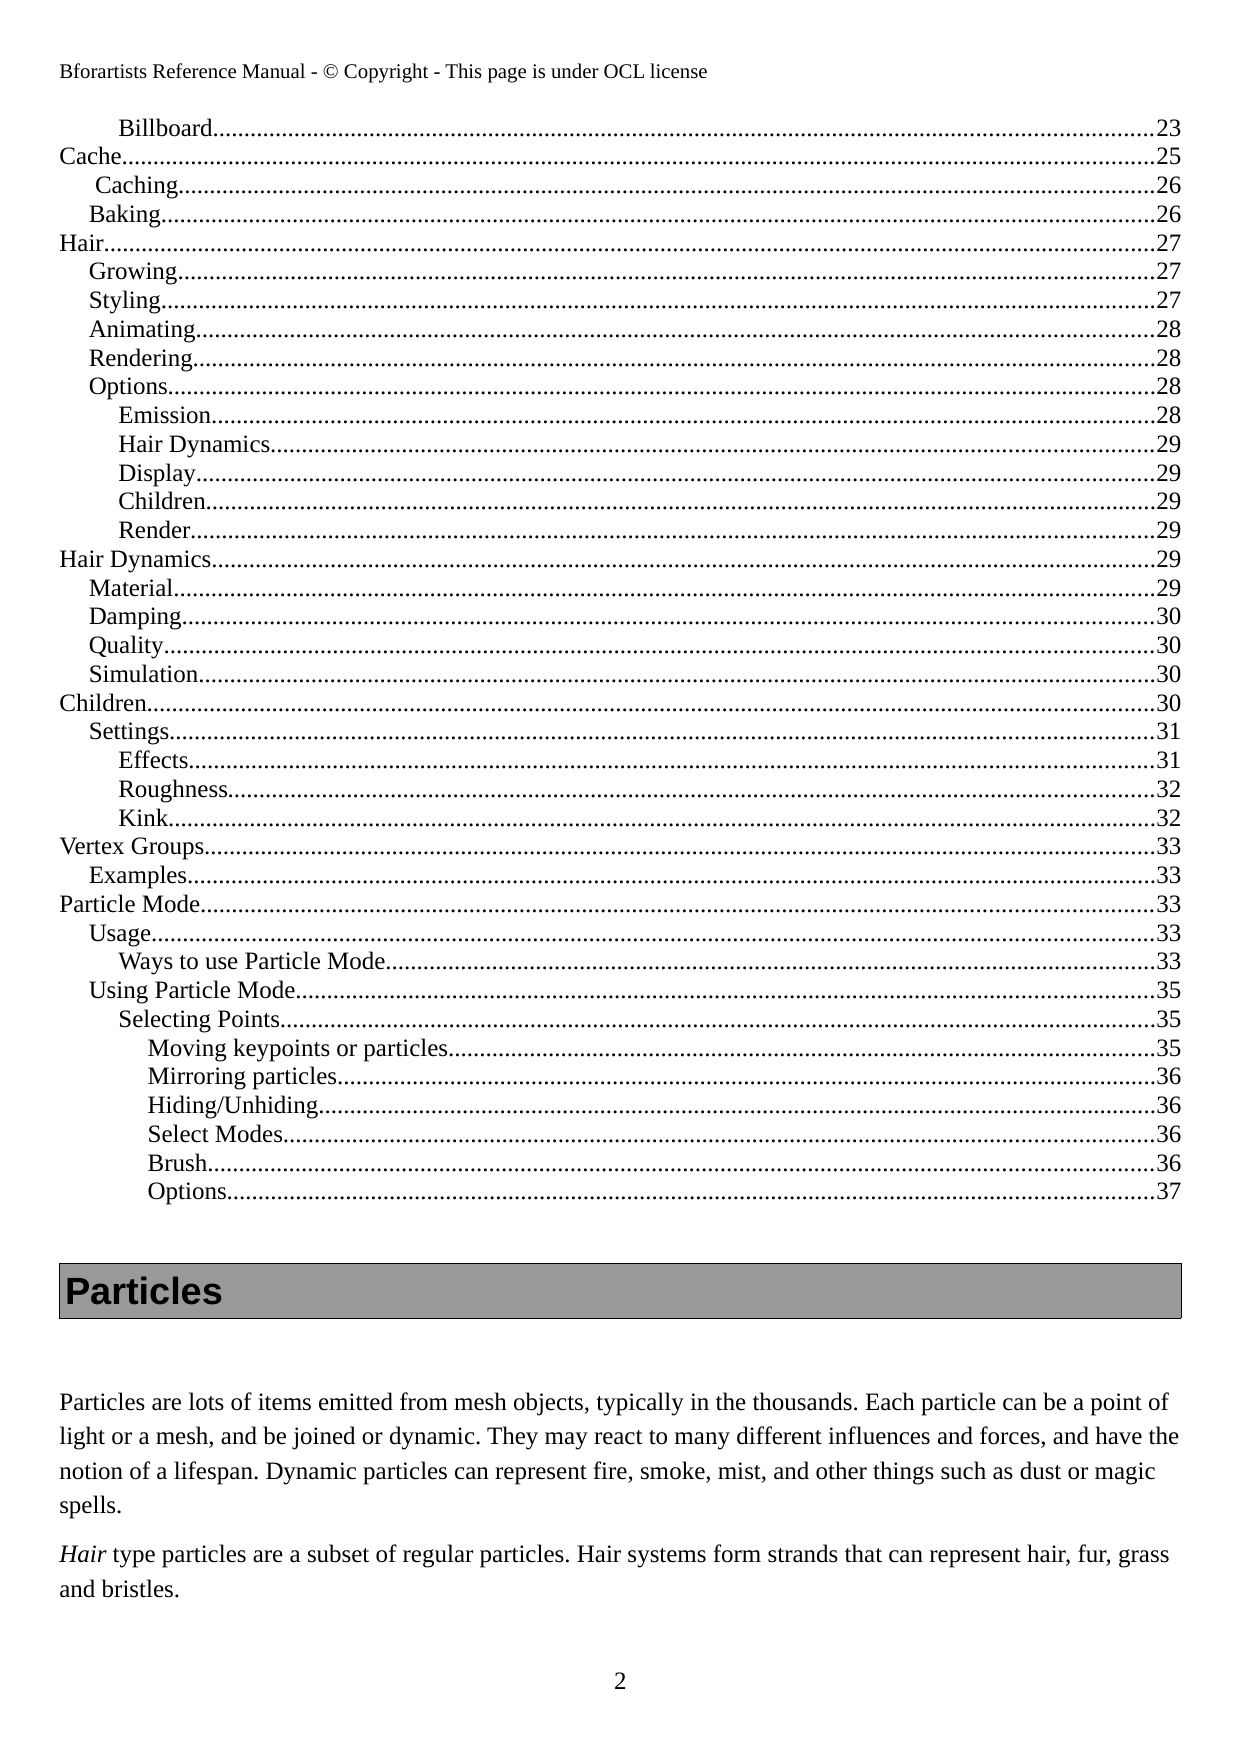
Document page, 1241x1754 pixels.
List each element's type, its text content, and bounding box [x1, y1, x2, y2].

text Children 30 [59, 688, 1181, 716]
text Brush 36 [147, 1148, 1181, 1176]
text Material 29 [88, 573, 1181, 601]
text Growing 27 [88, 256, 1181, 285]
text Animating 28 [88, 314, 1181, 343]
text Ways to use Particle Mode 33 [118, 946, 1181, 975]
text Hair Dynamics 29 [118, 429, 1181, 458]
text Damping 30 [88, 601, 1181, 630]
text Examples 33 [88, 860, 1181, 889]
text Options 28 [88, 371, 1181, 400]
text Billboard 23 [118, 113, 1181, 141]
text Hair type particles are a subset of regular particles. Hair systems form strands that can represent hair, fur, grass and bristles. [59, 1539, 1181, 1603]
text Moving keypoints or particles 35 [147, 1033, 1181, 1061]
text Roughness 32 [118, 774, 1181, 803]
table_header Particles [60, 1264, 1181, 1318]
text Quality 30 [88, 630, 1181, 659]
text Mirroring particles 36 [147, 1061, 1181, 1090]
text Hair Dynamics 29 [59, 544, 1181, 573]
text Vertex Groups 33 [59, 831, 1181, 860]
text Using Particle Mode 35 [88, 975, 1181, 1004]
text Particles are lots of items emitted from mesh objects, typically in the thousands. Each particle can be a point of light or a mesh, and be joined or dynamic. They may react to many different influences and forces, and have the notion of a lifespan. Dynamic particles can represent fire, smoke, mist, and other things such as dust or magic spells. [59, 1387, 1181, 1519]
text Emission 28 [118, 400, 1181, 429]
text Cache 25 [59, 141, 1181, 170]
text Effects 31 [118, 745, 1181, 774]
text Options 37 [147, 1176, 1181, 1205]
text Hiding/Unhiding 36 [147, 1090, 1181, 1119]
text Caching 26 [88, 170, 1181, 199]
text Hair 27 [59, 228, 1181, 256]
text Select Modes 36 [147, 1119, 1181, 1148]
text Display 29 [118, 458, 1181, 486]
text Usage 33 [88, 918, 1181, 946]
text Styling 27 [88, 285, 1181, 314]
text Render 29 [118, 515, 1181, 544]
text Children 29 [118, 486, 1181, 515]
text Settings 31 [88, 716, 1181, 745]
text Kink 32 [118, 803, 1181, 831]
text Baking 26 [88, 199, 1181, 228]
text Particle Mode 33 [59, 889, 1181, 918]
text Simulation 30 [88, 659, 1181, 688]
text Selecting Points 35 [118, 1004, 1181, 1033]
text Rendering 28 [88, 343, 1181, 371]
